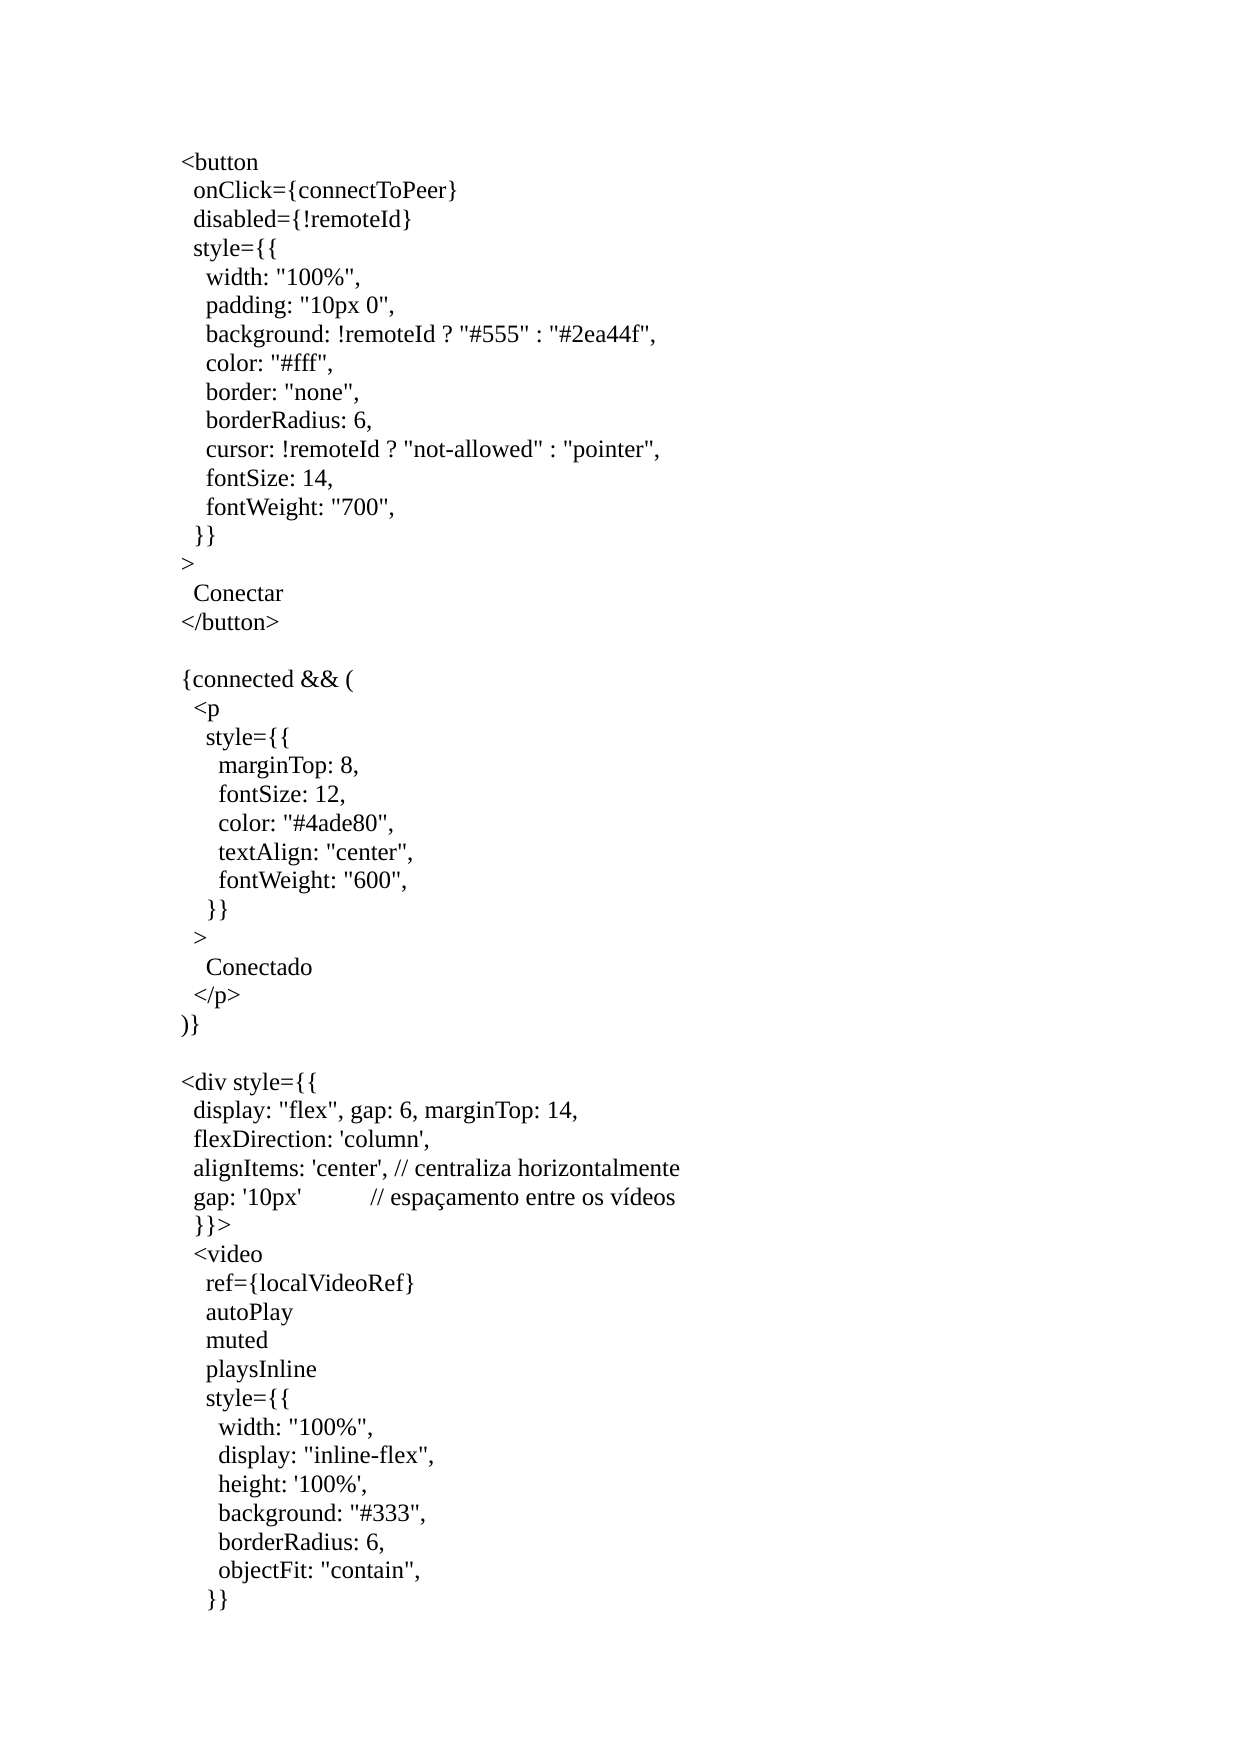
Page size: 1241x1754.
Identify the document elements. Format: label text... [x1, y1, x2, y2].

text }}> [118, 1211, 1122, 1239]
text onClick={connectToPeer} [118, 176, 1122, 204]
text <p [118, 693, 1122, 722]
text style={{ [118, 722, 1122, 751]
text <button [118, 147, 1122, 176]
text borderRadius: 6, [118, 406, 1122, 434]
text Conectado ✅ [118, 952, 1122, 981]
text background: !remoteId ? "#555" : "#2ea44f", [118, 319, 1122, 348]
text fontSize: 14, [118, 463, 1122, 492]
text width: "100%", [118, 1412, 1122, 1441]
text color: "#fff", [118, 348, 1122, 377]
text {connected && ( [118, 664, 1122, 693]
text muted [118, 1326, 1122, 1354]
text display: "flex", gap: 6, marginTop: 14, [118, 1096, 1122, 1124]
text textAlign: "center", [118, 837, 1122, 866]
text objectFit: "contain", [118, 1556, 1122, 1584]
text height: '100%', [118, 1469, 1122, 1498]
text </p> [118, 981, 1122, 1009]
text flexDirection: 'column', [118, 1124, 1122, 1153]
text padding: "10px 0", [118, 291, 1122, 319]
text fontSize: 12, [118, 779, 1122, 808]
text )} [118, 1009, 1122, 1038]
text color: "#4ade80", [118, 808, 1122, 837]
text style={{ [118, 1383, 1122, 1412]
text }} [118, 1584, 1122, 1613]
text cursor: !remoteId ? "not-allowed" : "pointer", [118, 434, 1122, 463]
text <video [118, 1239, 1122, 1268]
text }} [118, 521, 1122, 549]
text style={{ [118, 233, 1122, 262]
text fontWeight: "700", [118, 492, 1122, 521]
text disabled={!remoteId} [118, 204, 1122, 233]
text <div style={{ [118, 1067, 1122, 1096]
text Conectar [118, 578, 1122, 607]
text gap: '10px' // espaçamento entre os vídeos [118, 1182, 1122, 1211]
text marginTop: 8, [118, 751, 1122, 779]
text > [118, 923, 1122, 952]
text borderRadius: 6, [118, 1527, 1122, 1556]
text </button> [118, 607, 1122, 636]
text > [118, 549, 1122, 578]
text display: "inline-flex", [118, 1441, 1122, 1469]
text }} [118, 894, 1122, 923]
text border: "none", [118, 377, 1122, 406]
text ref={localVideoRef} [118, 1268, 1122, 1297]
text alignItems: 'center', // centraliza horizontalmente [118, 1153, 1122, 1182]
text fontWeight: "600", [118, 866, 1122, 894]
text width: "100%", [118, 262, 1122, 291]
text autoPlay [118, 1297, 1122, 1326]
text playsInline [118, 1354, 1122, 1383]
text background: "#333", [118, 1498, 1122, 1527]
